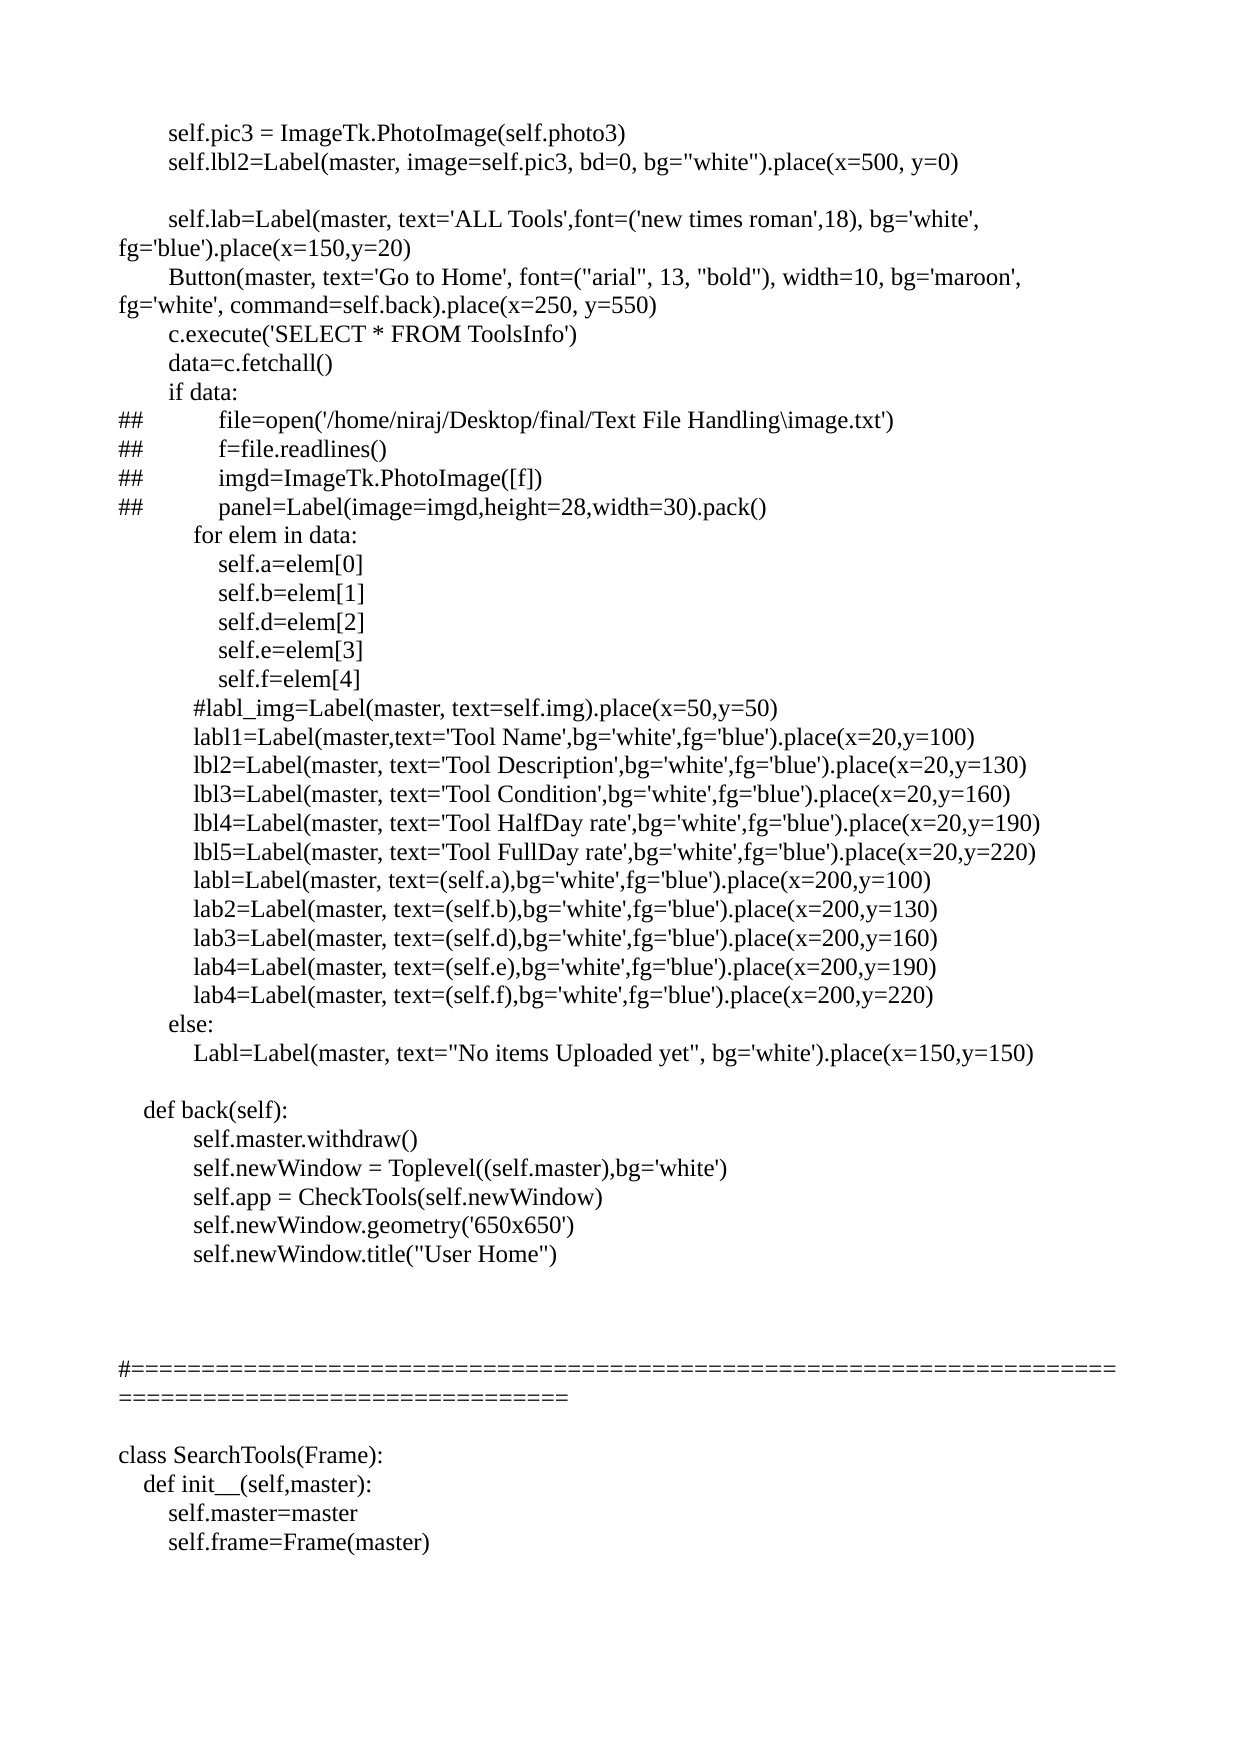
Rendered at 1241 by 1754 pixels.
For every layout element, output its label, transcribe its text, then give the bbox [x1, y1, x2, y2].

text self.lbl2=Label(master, image=self.pic3, bd=0, bg="white").place(x=500, y=0) [118, 147, 1122, 176]
text self.app = CheckTools(self.newWindow) [118, 1182, 1122, 1211]
text self.newWindow.title("User Home") [118, 1239, 1122, 1268]
text def back(self): [118, 1096, 1122, 1124]
text self.a=elem[0] [118, 549, 1122, 578]
text self.newWindow.geometry('650x650') [118, 1211, 1122, 1239]
text lab4=Label(master, text=(self.f),bg='white',fg='blue').place(x=200,y=220) [118, 981, 1122, 1009]
text self.master.withdraw() [118, 1124, 1122, 1153]
text #labl_img=Label(master, text=self.img).place(x=50,y=50) [118, 693, 1122, 722]
text class SearchTools(Frame): [118, 1441, 1122, 1469]
text lbl4=Label(master, text='Tool HalfDay rate',bg='white',fg='blue').place(x=20,y=190) [118, 808, 1122, 837]
text self.b=elem[1] [118, 578, 1122, 607]
text self.f=elem[4] [118, 664, 1122, 693]
text lbl5=Label(master, text='Tool FullDay rate',bg='white',fg='blue').place(x=20,y=220) [118, 837, 1122, 866]
text self.newWindow = Toplevel((self.master),bg='white') [118, 1153, 1122, 1182]
text self.lab=Label(master, text='ALL Tools',font=('new times roman',18), bg='white', fg='blue').place(x=150,y=20) [118, 204, 1122, 262]
text for elem in data: [118, 521, 1122, 549]
text def init__(self,master): [118, 1469, 1122, 1498]
text Button(master, text='Go to Home', font=("arial", 13, "bold"), width=10, bg='maroon', fg='white', command=self.back).place(x=250, y=550) [118, 262, 1122, 319]
text lbl3=Label(master, text='Tool Condition',bg='white',fg='blue').place(x=20,y=160) [118, 779, 1122, 808]
text Labl=Label(master, text="No items Uploaded yet", bg='white').place(x=150,y=150) [118, 1038, 1122, 1067]
text lab4=Label(master, text=(self.e),bg='white',fg='blue').place(x=200,y=190) [118, 952, 1122, 981]
text self.frame=Frame(master) [118, 1527, 1122, 1556]
text #====================================================================================================== [118, 1354, 1122, 1412]
text self.pic3 = ImageTk.PhotoImage(self.photo3) [118, 118, 1122, 147]
text labl=Label(master, text=(self.a),bg='white',fg='blue').place(x=200,y=100) [118, 866, 1122, 894]
text self.d=elem[2] [118, 607, 1122, 636]
text self.e=elem[3] [118, 636, 1122, 664]
text self.master=master [118, 1498, 1122, 1527]
text labl1=Label(master,text='Tool Name',bg='white',fg='blue').place(x=20,y=100) [118, 722, 1122, 751]
text data=c.fetchall() [118, 348, 1122, 377]
text lbl2=Label(master, text='Tool Description',bg='white',fg='blue').place(x=20,y=130) [118, 751, 1122, 779]
text ## imgd=ImageTk.PhotoImage([f]) [118, 463, 1122, 492]
text ## panel=Label(image=imgd,height=28,width=30).pack() [118, 492, 1122, 521]
text else: [118, 1009, 1122, 1038]
text lab3=Label(master, text=(self.d),bg='white',fg='blue').place(x=200,y=160) [118, 923, 1122, 952]
text if data: [118, 377, 1122, 406]
text lab2=Label(master, text=(self.b),bg='white',fg='blue').place(x=200,y=130) [118, 894, 1122, 923]
text ## f=file.readlines() [118, 434, 1122, 463]
text ## file=open('/home/niraj/Desktop/final/Text File Handling\image.txt') [118, 406, 1122, 434]
text c.execute('SELECT * FROM ToolsInfo') [118, 319, 1122, 348]
